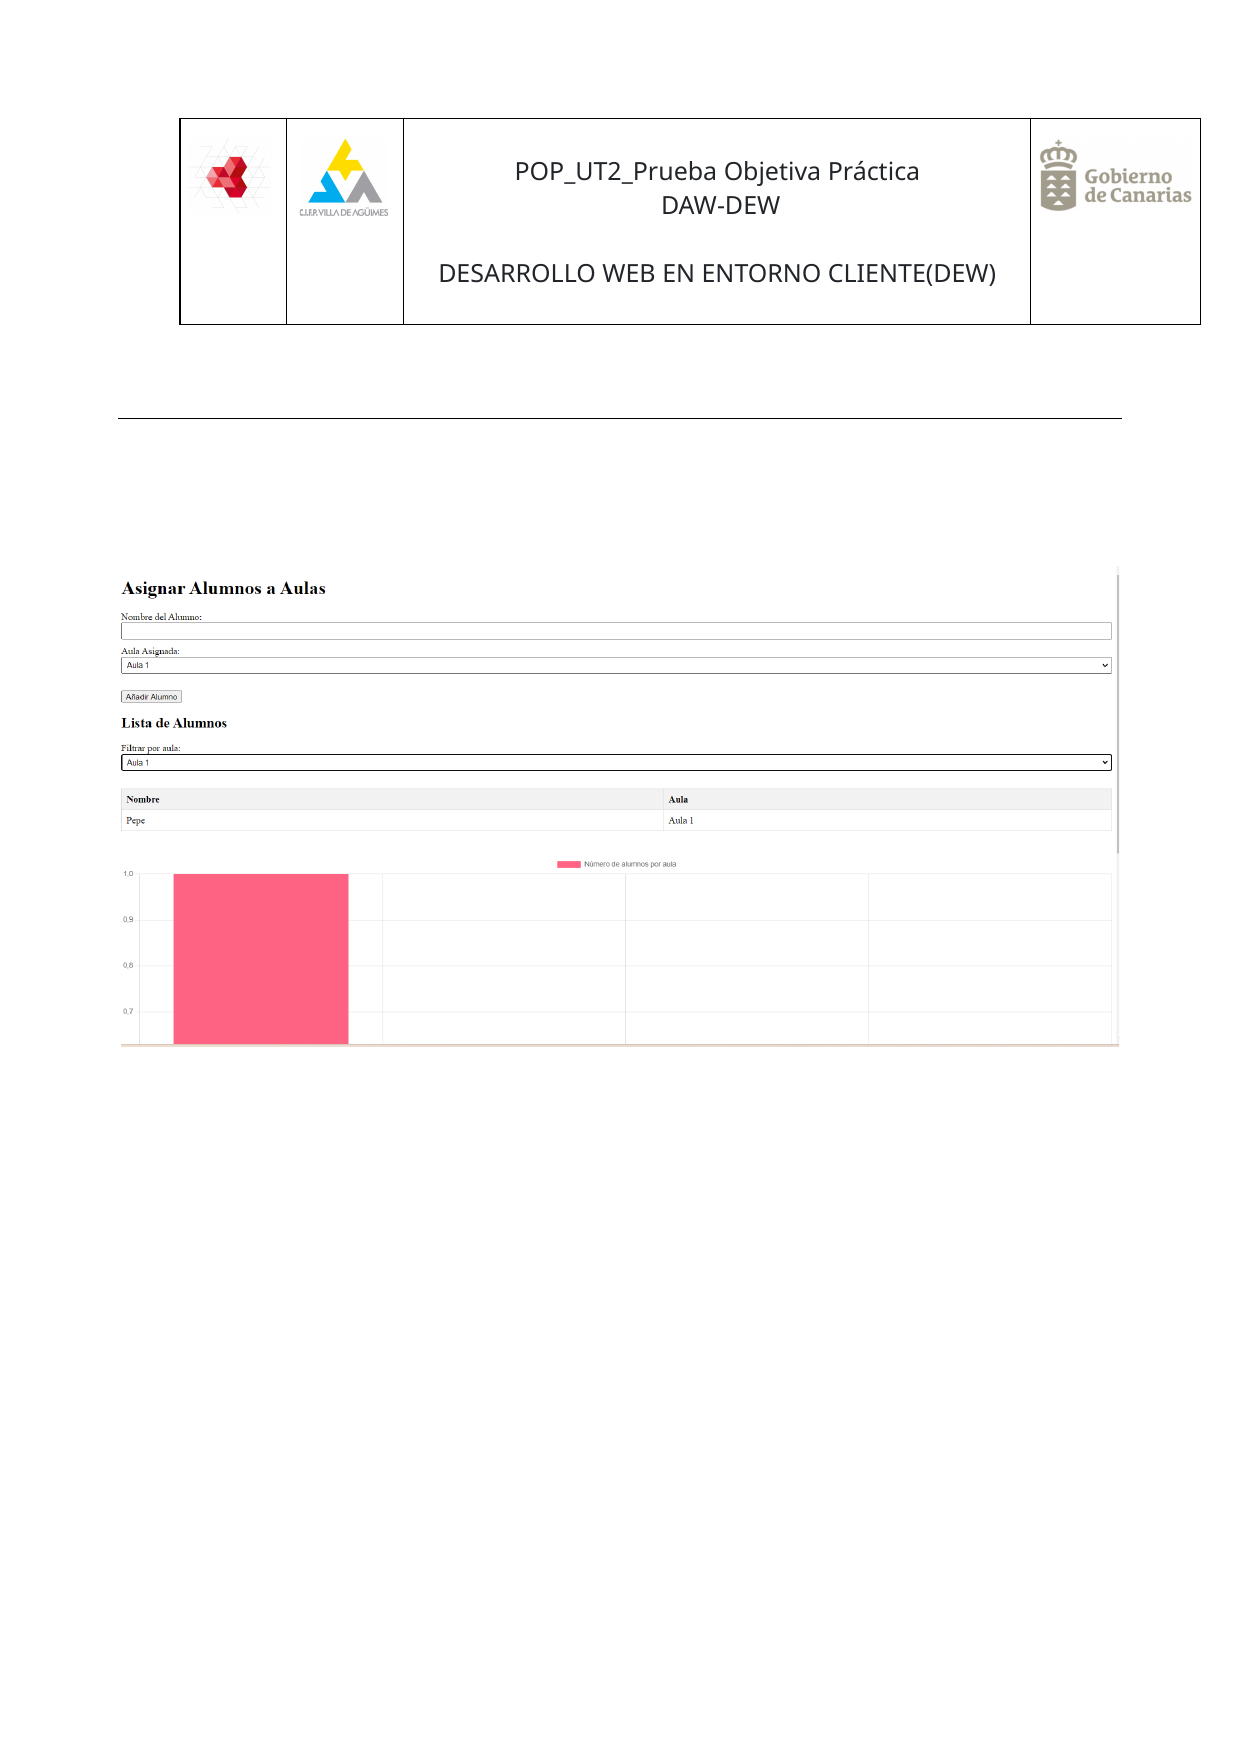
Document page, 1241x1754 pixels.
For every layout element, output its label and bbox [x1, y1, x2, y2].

picture [187, 138, 273, 214]
picture [299, 138, 389, 217]
picture [121, 566, 1120, 1047]
picture [1037, 137, 1193, 212]
